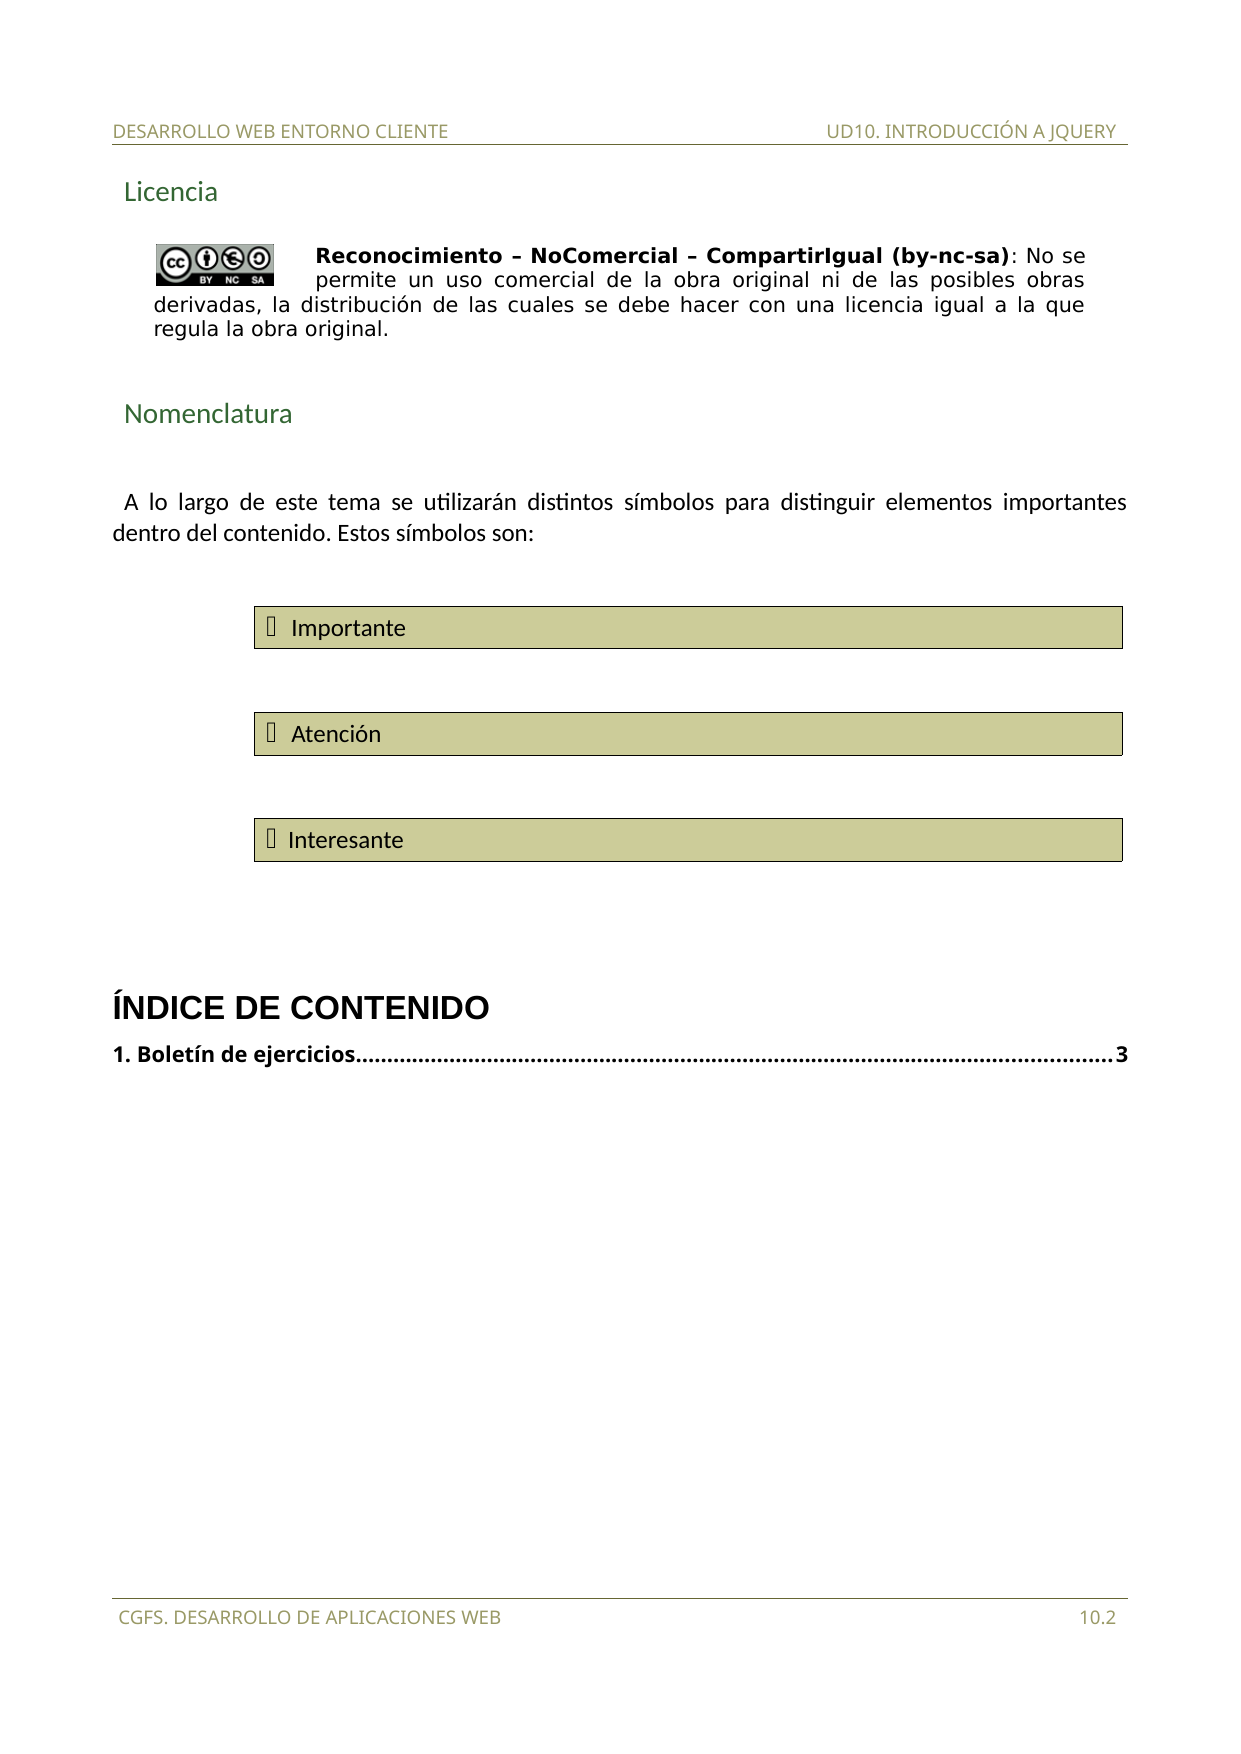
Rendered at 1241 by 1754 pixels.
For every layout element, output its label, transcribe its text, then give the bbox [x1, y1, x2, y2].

text  Interesante [255, 819, 1122, 861]
picture [156, 244, 274, 286]
text Nomenclatura [112, 396, 1128, 431]
text  Importante [255, 607, 1122, 648]
text Licencia [112, 173, 1128, 209]
text  Atención [255, 713, 1122, 755]
text 1. Boletín de ejercicios 3 [112, 1039, 1128, 1069]
subtitle Índice de contenido [112, 988, 1128, 1027]
text Reconocimiento – NoComercial – CompartirIgual (by-nc-sa): No se permite un uso comercial de la obra original ni de las posibles obras derivadas, la distribución de las cuales se debe hacer con una licencia igual a la que regula la obra original. [153, 244, 1086, 341]
text A lo largo de este tema se utilizarán distintos símbolos para distinguir elementos importantes dentro del contenido. Estos símbolos son: [112, 487, 1128, 548]
